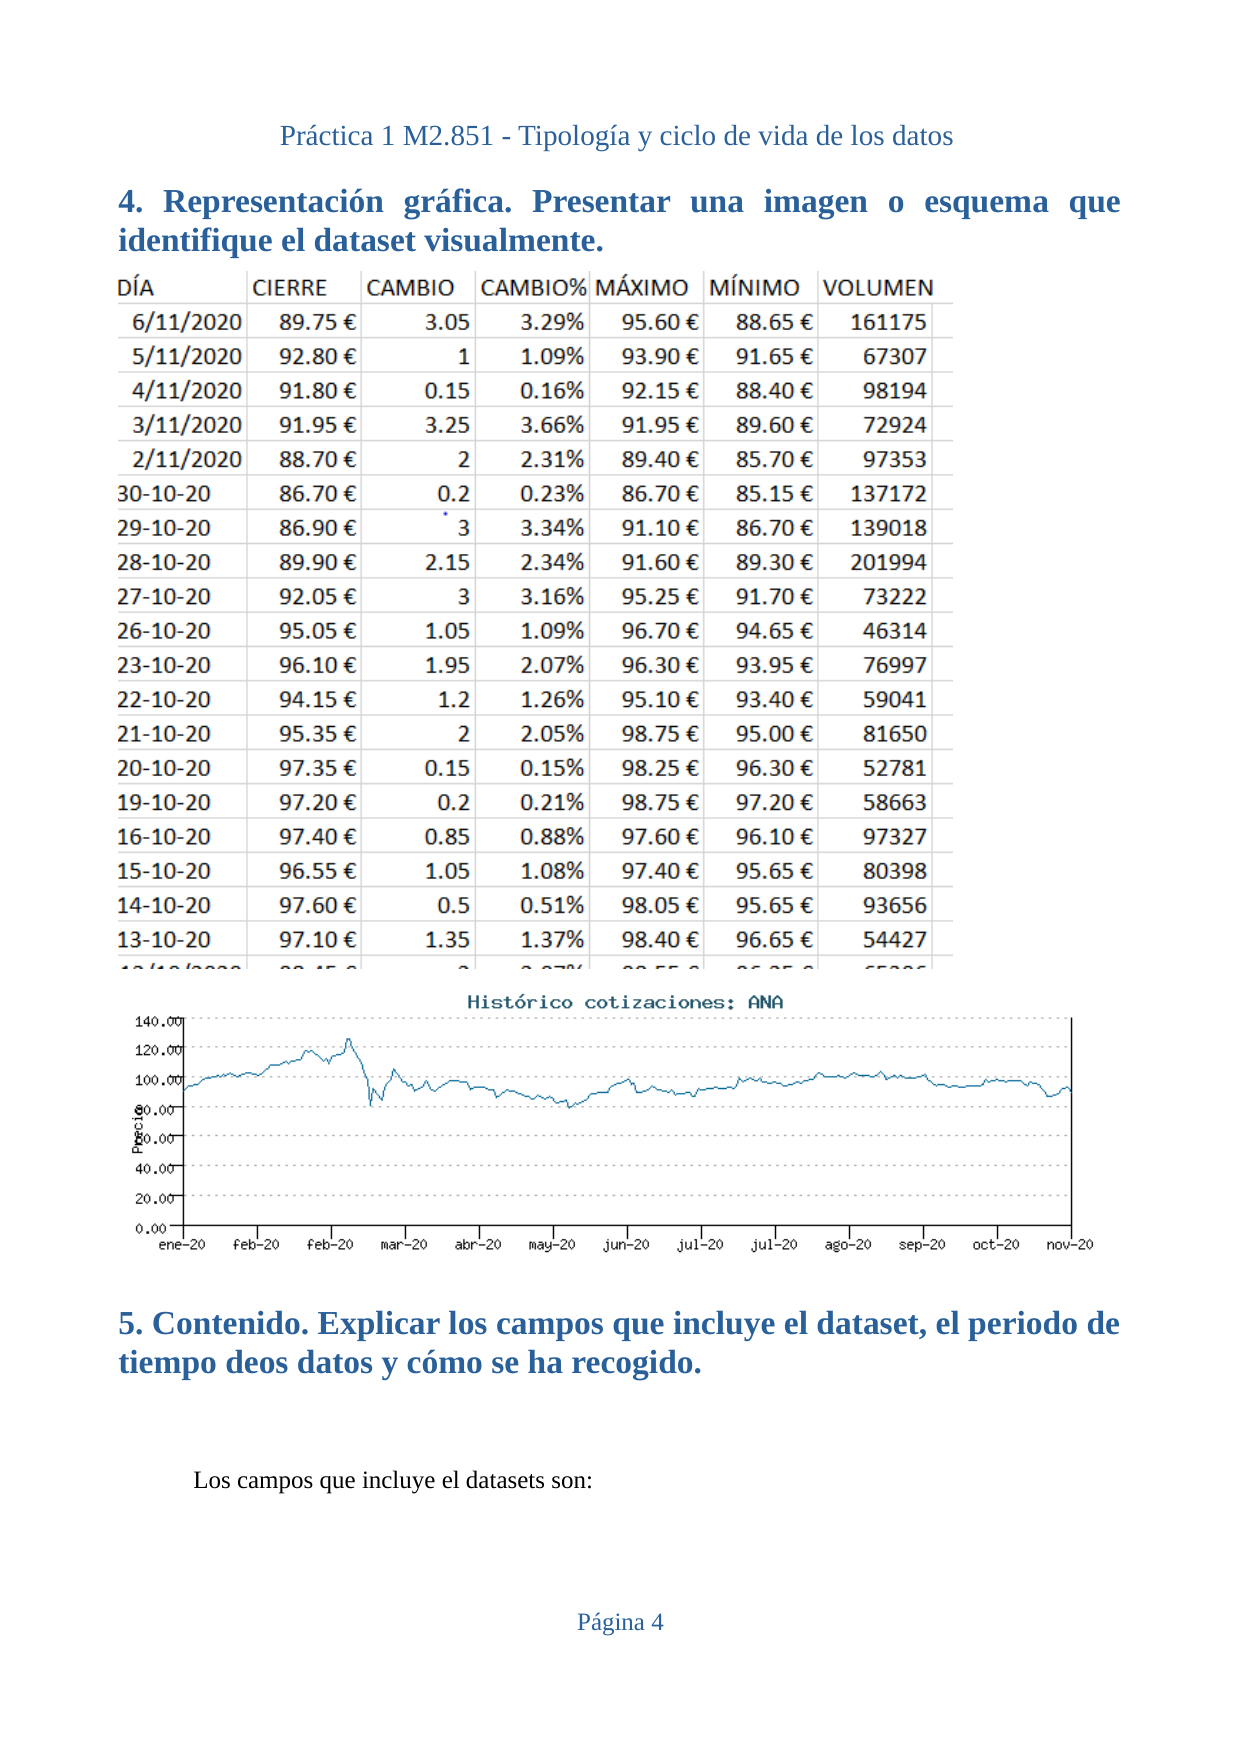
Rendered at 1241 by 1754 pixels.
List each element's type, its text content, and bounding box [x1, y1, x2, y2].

subtitle 4. Representación gráfica. Presentar una imagen o esquema que identifique el dataset visualmente. [118, 181, 1122, 258]
subtitle 5. Contenido. Explicar los campos que incluye el dataset, el periodo de tiempo deos datos y cómo se ha recogido. [118, 1303, 1122, 1381]
text Los campos que incluye el datasets son: [118, 1465, 1122, 1494]
picture [118, 271, 953, 969]
picture [118, 973, 1110, 1264]
